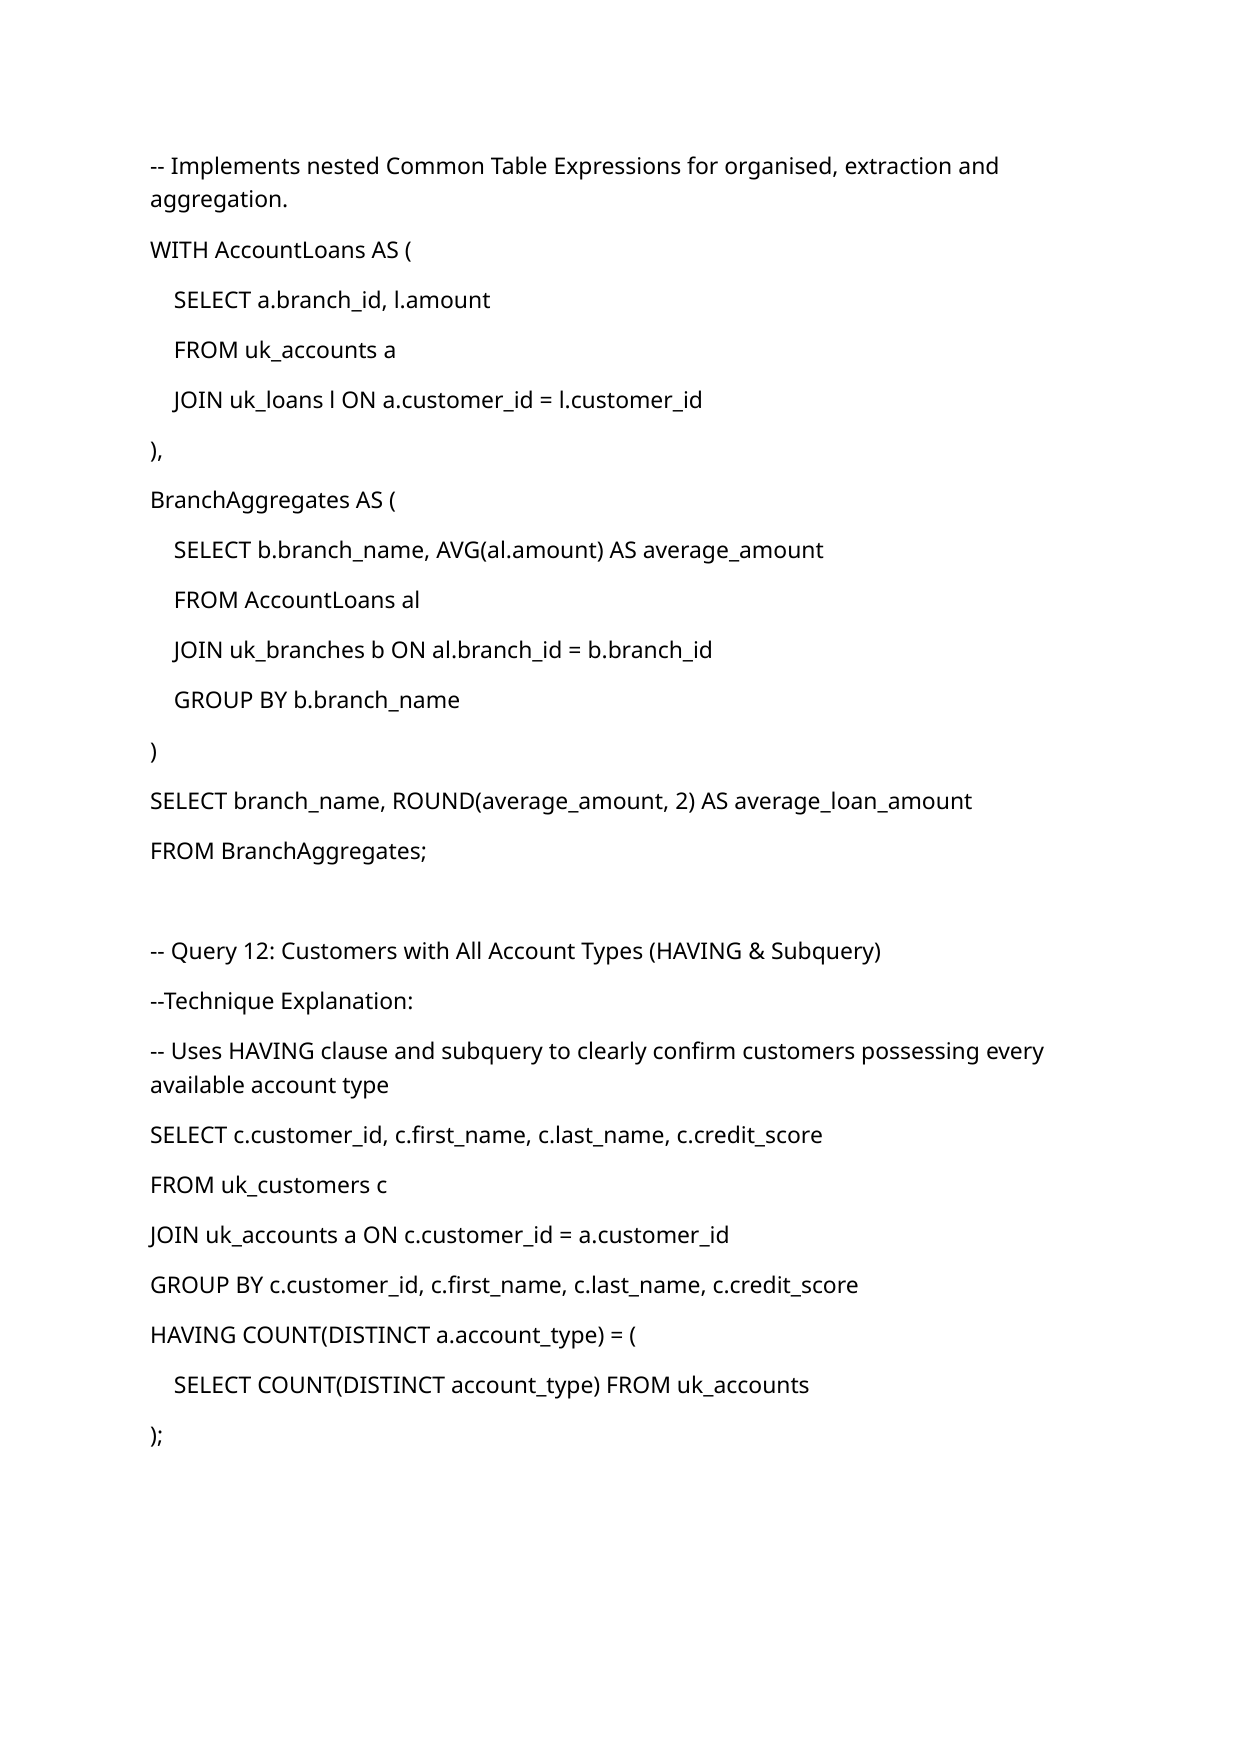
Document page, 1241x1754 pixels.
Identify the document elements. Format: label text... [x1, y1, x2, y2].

text BranchAggregates AS ( [150, 484, 1090, 515]
text -- Implements nested Common Table Expressions for organised, extraction and aggregation. [150, 150, 1090, 215]
text ), [150, 434, 1090, 465]
text FROM BranchAggregates; [150, 835, 1090, 866]
text --Technique Explanation: [150, 985, 1090, 1016]
text GROUP BY b.branch_name [150, 684, 1090, 716]
text SELECT c.customer_id, c.first_name, c.last_name, c.credit_score [150, 1119, 1090, 1150]
text JOIN uk_accounts a ON c.customer_id = a.customer_id [150, 1219, 1090, 1250]
text -- Uses HAVING clause and subquery to clearly confirm customers possessing every available account type [150, 1035, 1090, 1100]
text SELECT COUNT(DISTINCT account_type) FROM uk_accounts [150, 1369, 1090, 1401]
text -- Query 12: Customers with All Account Types (HAVING & Subquery) [150, 935, 1090, 966]
text SELECT branch_name, ROUND(average_amount, 2) AS average_loan_amount [150, 785, 1090, 816]
text FROM uk_customers c [150, 1169, 1090, 1200]
text ) [150, 734, 1090, 766]
text FROM uk_accounts a [150, 334, 1090, 365]
text FROM AccountLoans al [150, 584, 1090, 616]
text GROUP BY c.customer_id, c.first_name, c.last_name, c.credit_score [150, 1269, 1090, 1300]
text JOIN uk_branches b ON al.branch_id = b.branch_id [150, 634, 1090, 666]
text ); [150, 1419, 1090, 1451]
text JOIN uk_loans l ON a.customer_id = l.customer_id [150, 384, 1090, 415]
text HAVING COUNT(DISTINCT a.account_type) = ( [150, 1319, 1090, 1350]
text SELECT b.branch_name, AVG(al.amount) AS average_amount [150, 534, 1090, 565]
text WITH AccountLoans AS ( [150, 233, 1090, 265]
text SELECT a.branch_id, l.amount [150, 284, 1090, 315]
